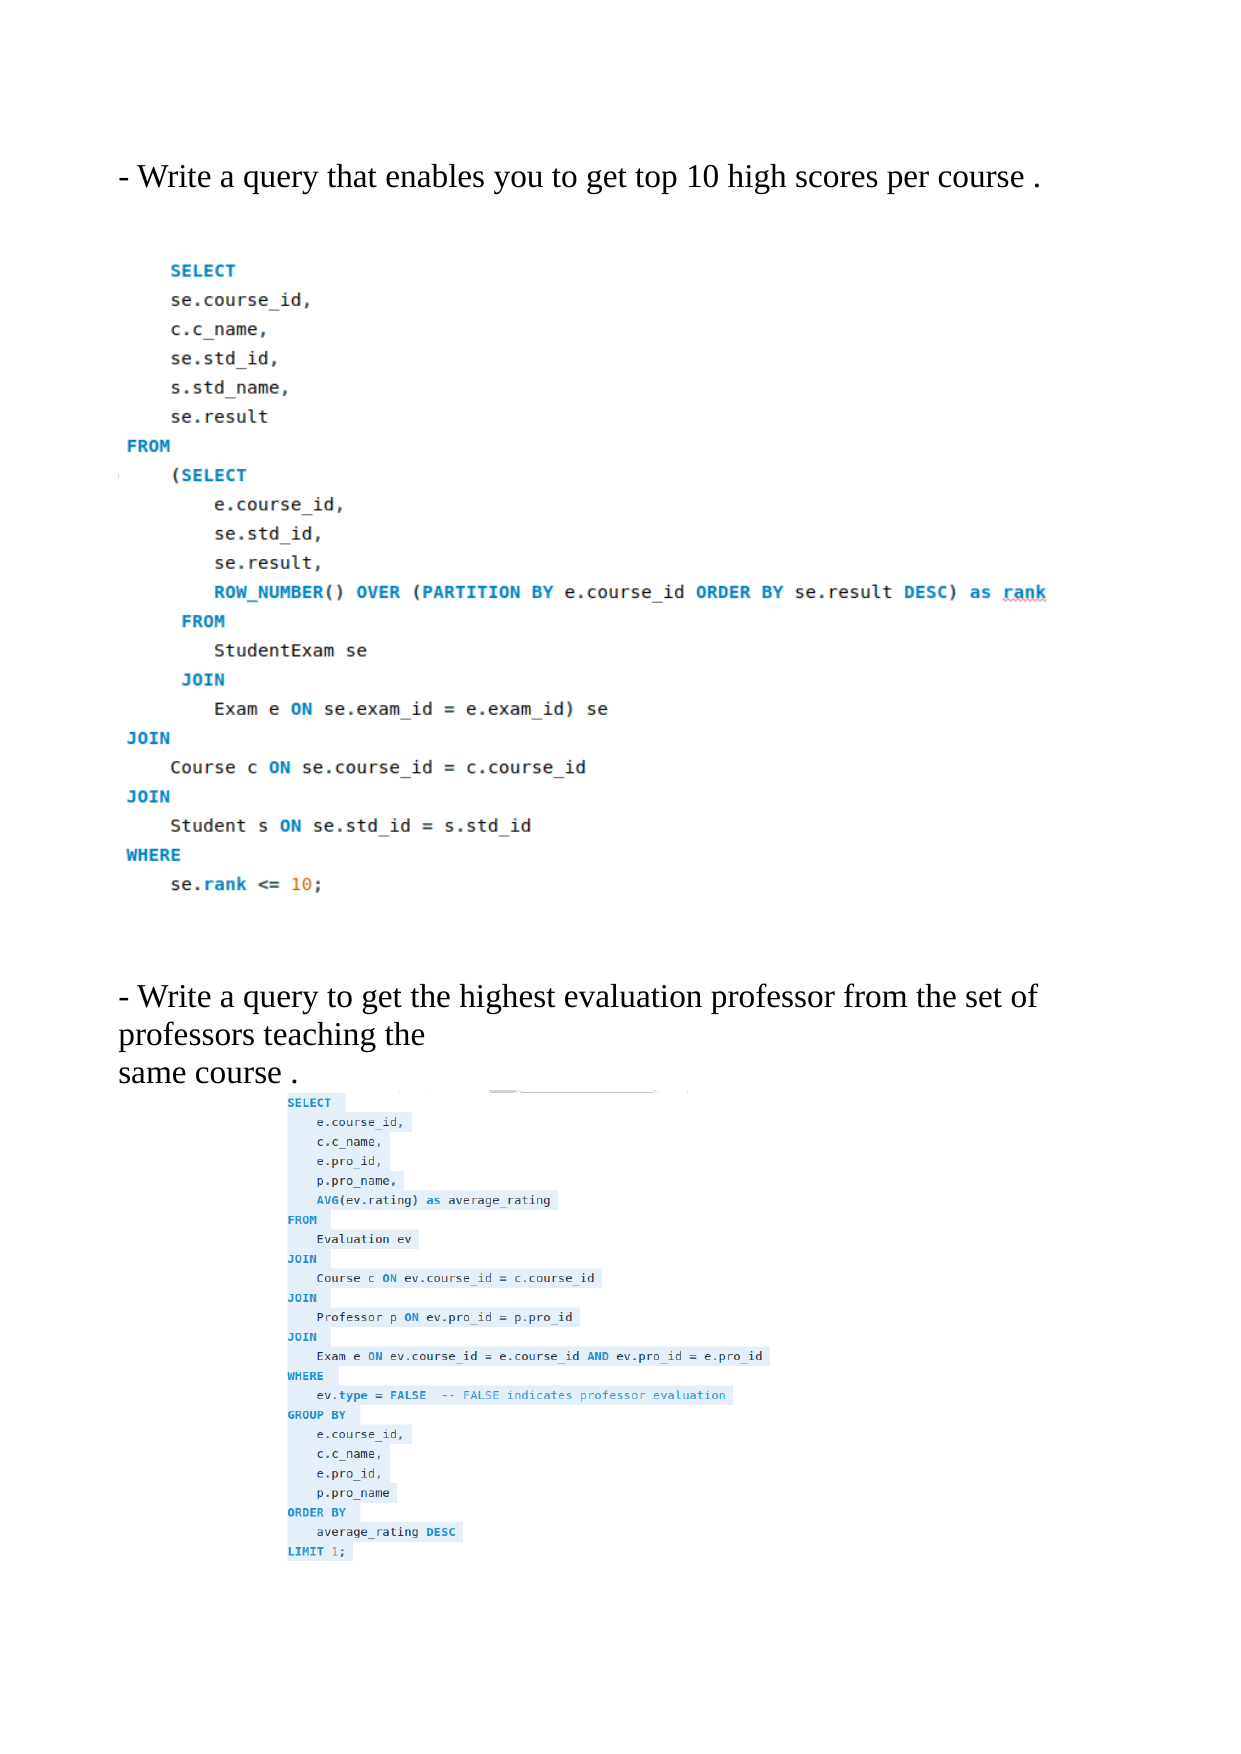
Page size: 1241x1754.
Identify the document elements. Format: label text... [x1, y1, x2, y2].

picture [118, 233, 1123, 900]
text same course . [118, 1052, 1122, 1091]
text - Write a query to get the highest evaluation professor from the set of professors teaching the [118, 976, 1122, 1052]
text - Write a query that enables you to get top 10 high scores per course . [118, 156, 1122, 195]
picture [283, 1090, 957, 1564]
